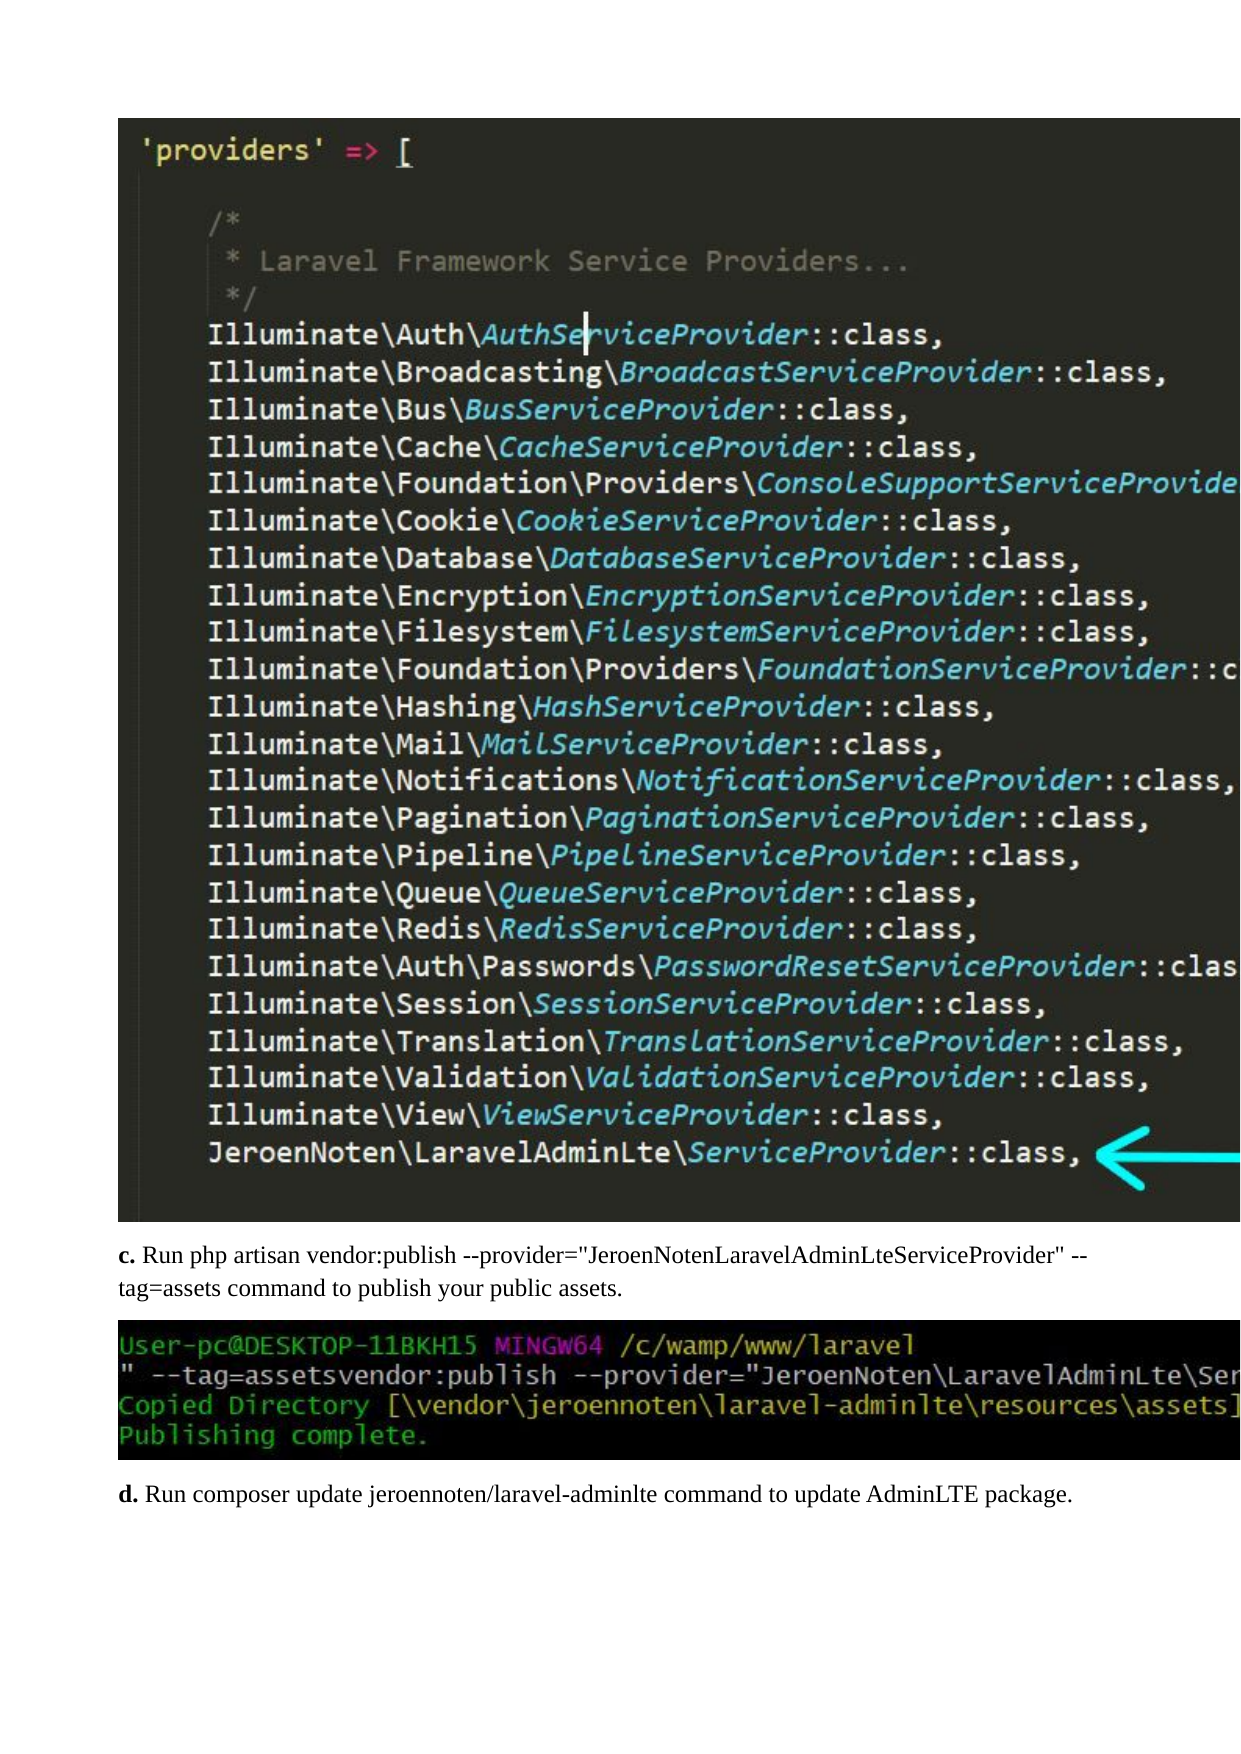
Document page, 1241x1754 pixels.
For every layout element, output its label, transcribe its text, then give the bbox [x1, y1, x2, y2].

picture [118, 118, 1241, 1222]
text c. Run php artisan vendor:publish --provider="JeroenNotenLaravelAdminLteServiceProvider" --tag=assets command to publish your public assets. [118, 1240, 1122, 1302]
text d. Run composer update jeroennoten/laravel-adminlte command to update AdminLTE package. [118, 1479, 1122, 1507]
picture [118, 1320, 1241, 1460]
